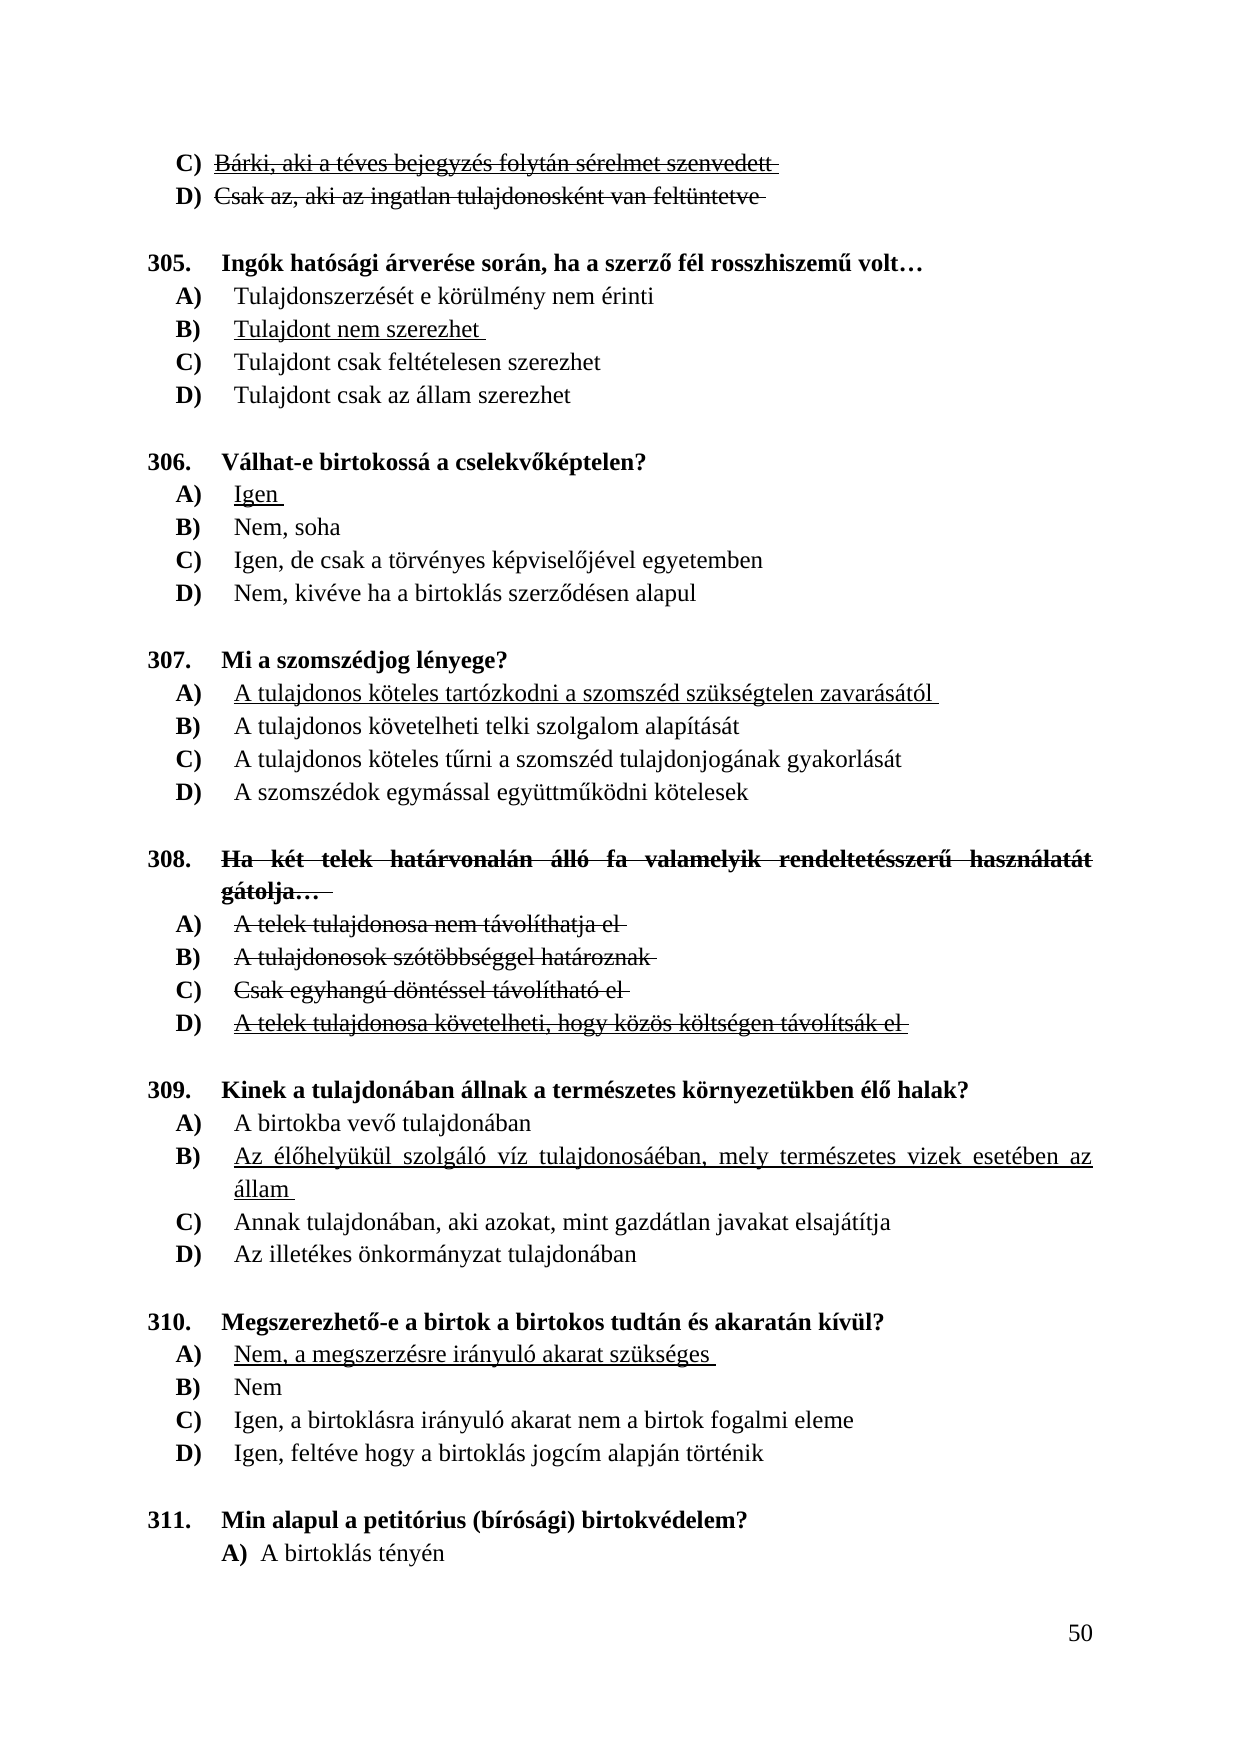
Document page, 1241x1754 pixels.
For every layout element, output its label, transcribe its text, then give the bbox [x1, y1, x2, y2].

list A telek tulajdonosa követelheti, hogy közös költségen távolítsák el [175, 1008, 1093, 1037]
list A tulajdonosok szótöbbséggel határoznak [175, 942, 1093, 971]
list Min alapul a petitórius (bírósági) birtokvédelem? [147, 1505, 1093, 1534]
list Igen [175, 479, 1093, 508]
list Ingók hatósági árverése során, ha a szerző fél rosszhiszemű volt… [147, 248, 1093, 277]
list A birtokba vevő tulajdonában [175, 1108, 1093, 1137]
list Tulajdont csak feltételesen szerezhet [175, 347, 1093, 376]
text A) A birtoklás tényén [221, 1538, 1093, 1567]
list Válhat-e birtokossá a cselekvőképtelen? [147, 447, 1093, 475]
list Tulajdont nem szerezhet [175, 314, 1093, 343]
list A szomszédok egymással együttműködni kötelesek [175, 777, 1093, 806]
list Igen, feltéve hogy a birtoklás jogcím alapján történik [175, 1438, 1093, 1467]
list Kinek a tulajdonában állnak a természetes környezetükben élő halak? [147, 1075, 1093, 1104]
list A tulajdonos köteles tartózkodni a szomszéd szükségtelen zavarásától [175, 678, 1093, 707]
list Az élőhelyükül szolgáló víz tulajdonosáéban, mely természetes vizek esetében az állam [175, 1141, 1093, 1202]
list Ha két telek határvonalán álló fa valamelyik rendeltetésszerű használatát gátolja… [147, 844, 1093, 905]
list Nem, kivéve ha a birtoklás szerződésen alapul [175, 578, 1093, 607]
list A telek tulajdonosa nem távolíthatja el [175, 909, 1093, 938]
list Nem, soha [175, 512, 1093, 541]
list Annak tulajdonában, aki azokat, mint gazdátlan javakat elsajátítja [175, 1207, 1093, 1235]
list Az illetékes önkormányzat tulajdonában [175, 1239, 1093, 1268]
list Nem [175, 1372, 1093, 1401]
list Tulajdonszerzését e körülmény nem érinti [175, 281, 1093, 310]
list Bárki, aki a téves bejegyzés folytán sérelmet szenvedett [175, 148, 1093, 177]
list Csak egyhangú döntéssel távolítható el [175, 975, 1093, 1004]
list A tulajdonos követelheti telki szolgalom alapítását [175, 711, 1093, 740]
list Megszerezhető-e a birtok a birtokos tudtán és akaratán kívül? [147, 1307, 1093, 1335]
list Csak az, aki az ingatlan tulajdonosként van feltüntetve [175, 181, 1093, 210]
list Igen, de csak a törvényes képviselőjével egyetemben [175, 545, 1093, 574]
list Tulajdont csak az állam szerezhet [175, 380, 1093, 408]
list Igen, a birtoklásra irányuló akarat nem a birtok fogalmi eleme [175, 1405, 1093, 1434]
list Mi a szomszédjog lényege? [147, 645, 1093, 674]
list Nem, a megszerzésre irányuló akarat szükséges [175, 1339, 1093, 1368]
list A tulajdonos köteles tűrni a szomszéd tulajdonjogának gyakorlását [175, 744, 1093, 773]
